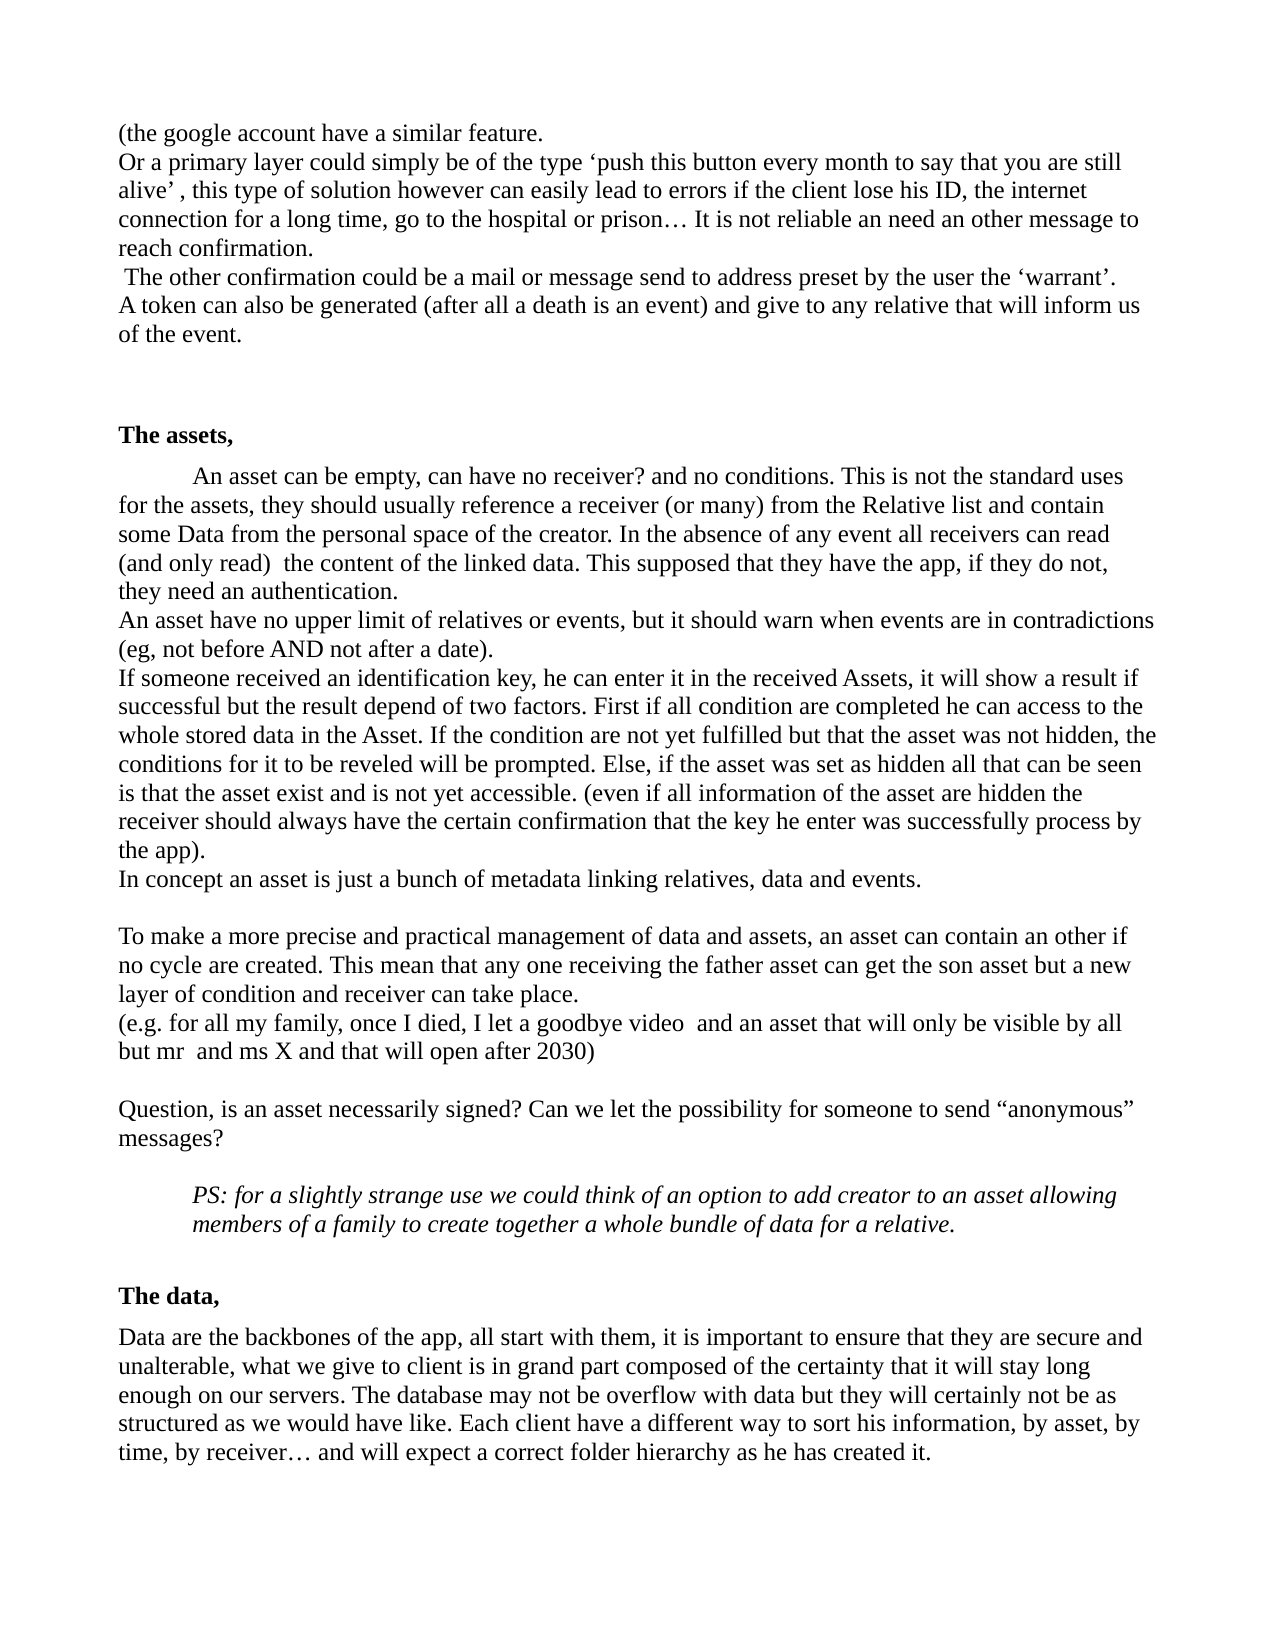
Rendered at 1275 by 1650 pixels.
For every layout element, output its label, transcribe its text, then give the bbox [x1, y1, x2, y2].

text In concept an asset is just a bunch of metadata linking relatives, data and events. [118, 864, 1157, 893]
text (the google account have a similar feature. [118, 118, 1157, 147]
text (e.g. for all my family, once I died, I let a goodbye video and an asset that will only be visible by all but mr and ms X and that will open after 2030) [118, 1008, 1157, 1065]
text If someone received an identification key, he can enter it in the received Assets, it will show a result if successful but the result depend of two factors. First if all condition are completed he can access to the whole stored data in the Asset. If the condition are not yet fulfilled but that the asset was not hidden, the conditions for it to be reveled will be prompted. Else, if the asset was set as hidden all that can be seen is that the asset exist and is not yet accessible. (even if all information of the asset are hidden the receiver should always have the certain confirmation that the key he enter was successfully process by the app). [118, 663, 1157, 864]
text An asset can be empty, can have no receiver? and no conditions. This is not the standard uses for the assets, they should usually reference a receiver (or many) from the Relative list and contain some Data from the personal space of the creator. In the absence of any event all receivers can read (and only read) the content of the linked data. This supposed that they have the app, if they do not, they need an authentication. [118, 461, 1157, 605]
text PS: for a slightly strange use we could think of an option to add creator to an asset allowing members of a family to create together a whole bundle of data for a relative. [118, 1180, 1157, 1238]
text To make a more precise and practical management of data and assets, an asset can contain an other if no cycle are created. This mean that any one receiving the father asset can get the son asset but a new layer of condition and receiver can take place. [118, 921, 1157, 1008]
subtitle The data, [118, 1281, 1157, 1310]
text An asset have no upper limit of relatives or events, but it should warn when events are in contradictions (eg, not before AND not after a date). [118, 605, 1157, 663]
text The other confirmation could be a mail or message send to address preset by the user the ‘warrant’. [118, 262, 1157, 291]
subtitle The assets, [118, 420, 1157, 449]
text Question, is an asset necessarily signed? Can we let the possibility for someone to send “anonymous” messages? [118, 1094, 1157, 1151]
text Or a primary layer could simply be of the type ‘push this button every month to say that you are still alive’ , this type of solution however can easily lead to errors if the client lose his ID, the internet connection for a long time, go to the hospital or prison… It is not reliable an need an other message to reach confirmation. [118, 147, 1157, 262]
text A token can also be generated (after all a death is an event) and give to any relative that will inform us of the event. [118, 291, 1157, 348]
text Data are the backbones of the app, all start with them, it is important to ensure that they are secure and unalterable, what we give to client is in grand part composed of the certainty that it will stay long enough on our servers. The database may not be overflow with data but they will certainly not be as structured as we would have like. Each client have a different way to sort his information, by asset, by time, by receiver… and will expect a correct folder hierarchy as he has created it. [118, 1322, 1157, 1466]
